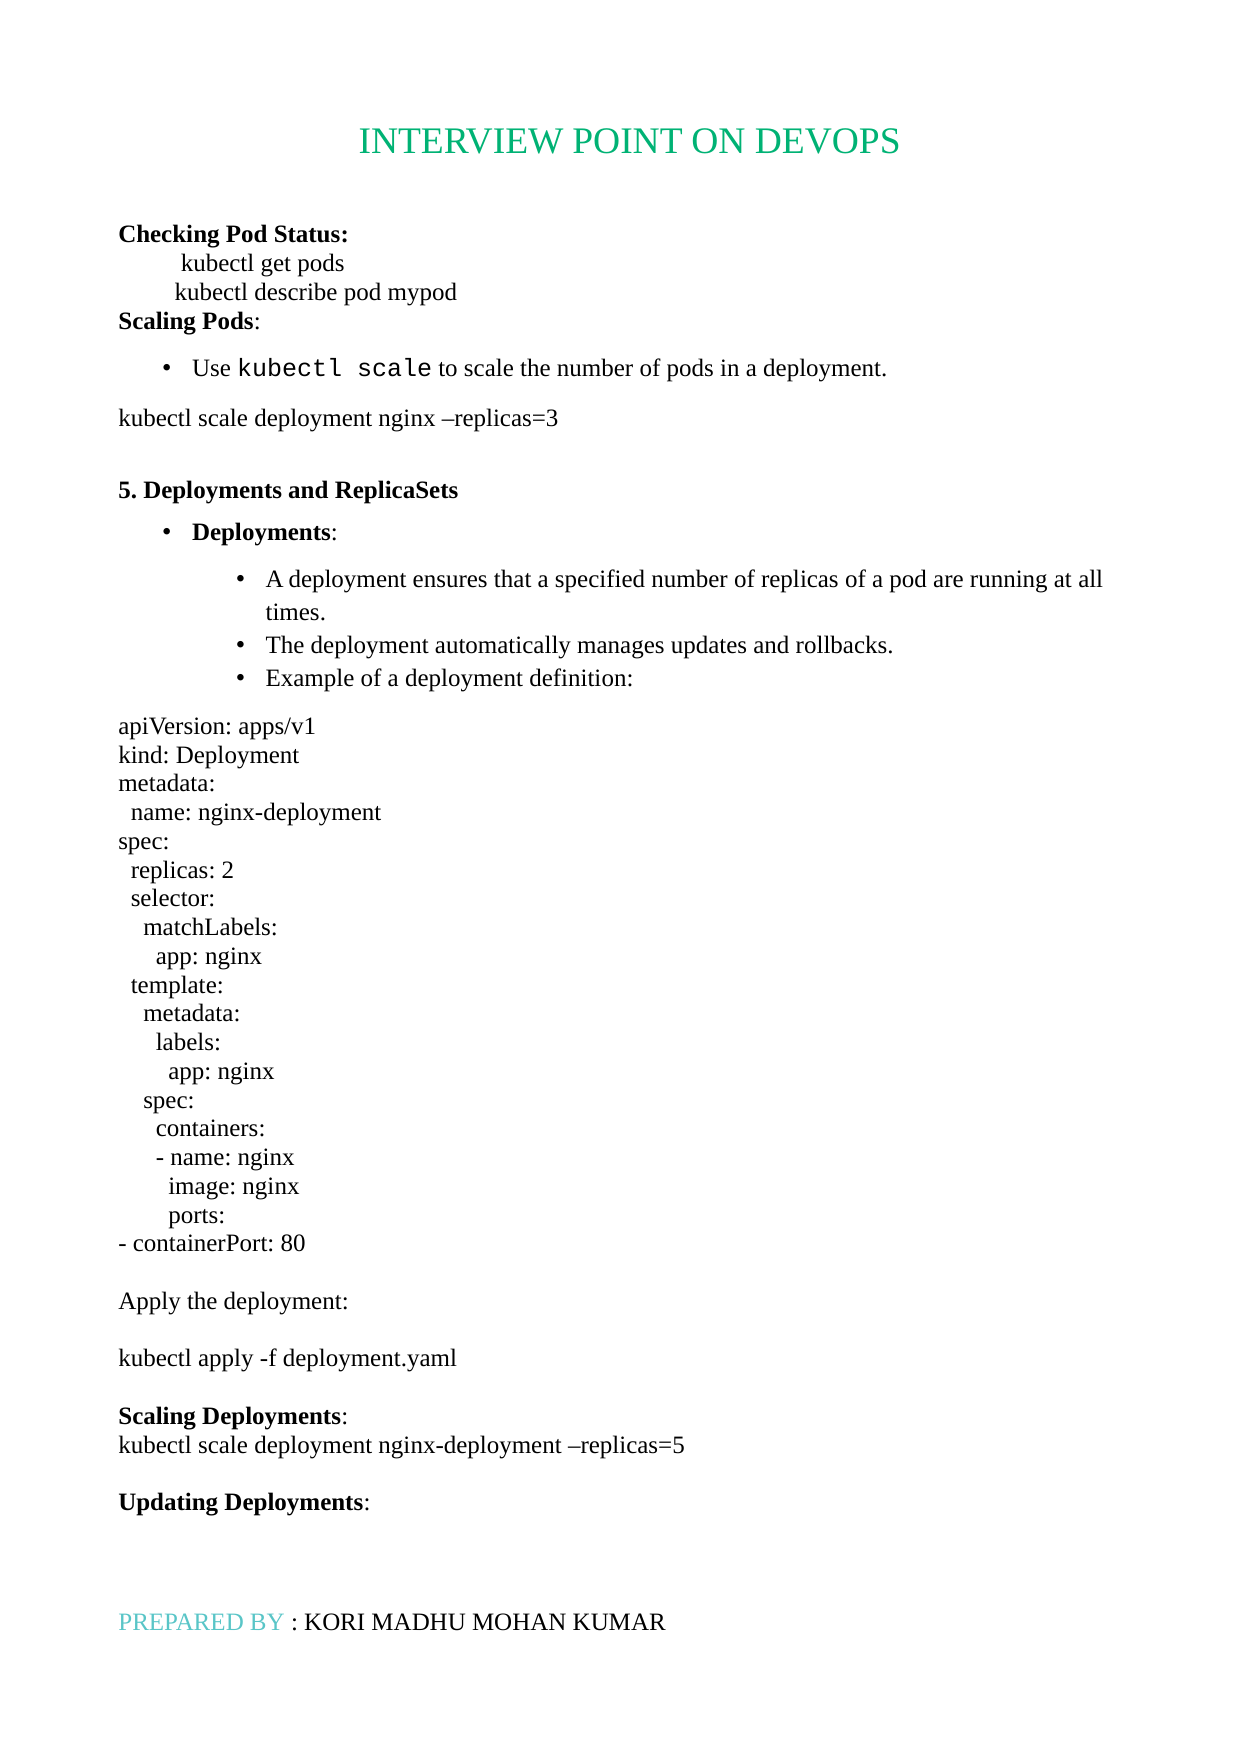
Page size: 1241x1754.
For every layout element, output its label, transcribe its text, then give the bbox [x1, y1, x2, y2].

subtitle 5. Deployments and ReplicaSets [118, 475, 1122, 504]
text - containerPort: 80 [118, 1228, 1122, 1257]
text kind: Deployment [118, 740, 1122, 768]
text kubectl get pods [118, 248, 1122, 277]
text metadata: [118, 998, 1122, 1027]
text selector: [118, 883, 1122, 912]
text kubectl describe pod mypod [118, 277, 1122, 306]
text apiVersion: apps/v1 [118, 711, 1122, 740]
text kubectl scale deployment nginx-deployment –replicas=5 [118, 1430, 1122, 1458]
text replicas: 2 [118, 855, 1122, 883]
text spec: [118, 826, 1122, 855]
text app: nginx [118, 941, 1122, 970]
text app: nginx [118, 1056, 1122, 1085]
list A deployment ensures that a specified number of replicas of a pod are running at all times. [236, 564, 1122, 626]
text spec: [118, 1085, 1122, 1113]
text Apply the deployment: [118, 1286, 1122, 1315]
text kubectl scale deployment nginx –replicas=3 [118, 403, 1122, 432]
text template: [118, 970, 1122, 998]
text metadata: [118, 768, 1122, 797]
text name: nginx-deployment [118, 797, 1122, 826]
list Use kubectl scale to scale the number of pods in a deployment. [162, 353, 1122, 384]
list The deployment automatically manages updates and rollbacks. [236, 630, 1122, 659]
text Scaling Deployments: [118, 1401, 1122, 1430]
text Checking Pod Status: [118, 219, 1122, 248]
text containers: [118, 1113, 1122, 1142]
text kubectl apply -f deployment.yaml [118, 1343, 1122, 1372]
text Scaling Pods: [118, 306, 1122, 334]
list Example of a deployment definition: [236, 663, 1122, 692]
text matchLabels: [118, 912, 1122, 941]
text ports: [118, 1200, 1122, 1228]
text Updating Deployments: [118, 1487, 1122, 1516]
list Deployments: [162, 517, 1122, 545]
text labels: [118, 1027, 1122, 1056]
text image: nginx [118, 1171, 1122, 1200]
text - name: nginx [118, 1142, 1122, 1171]
